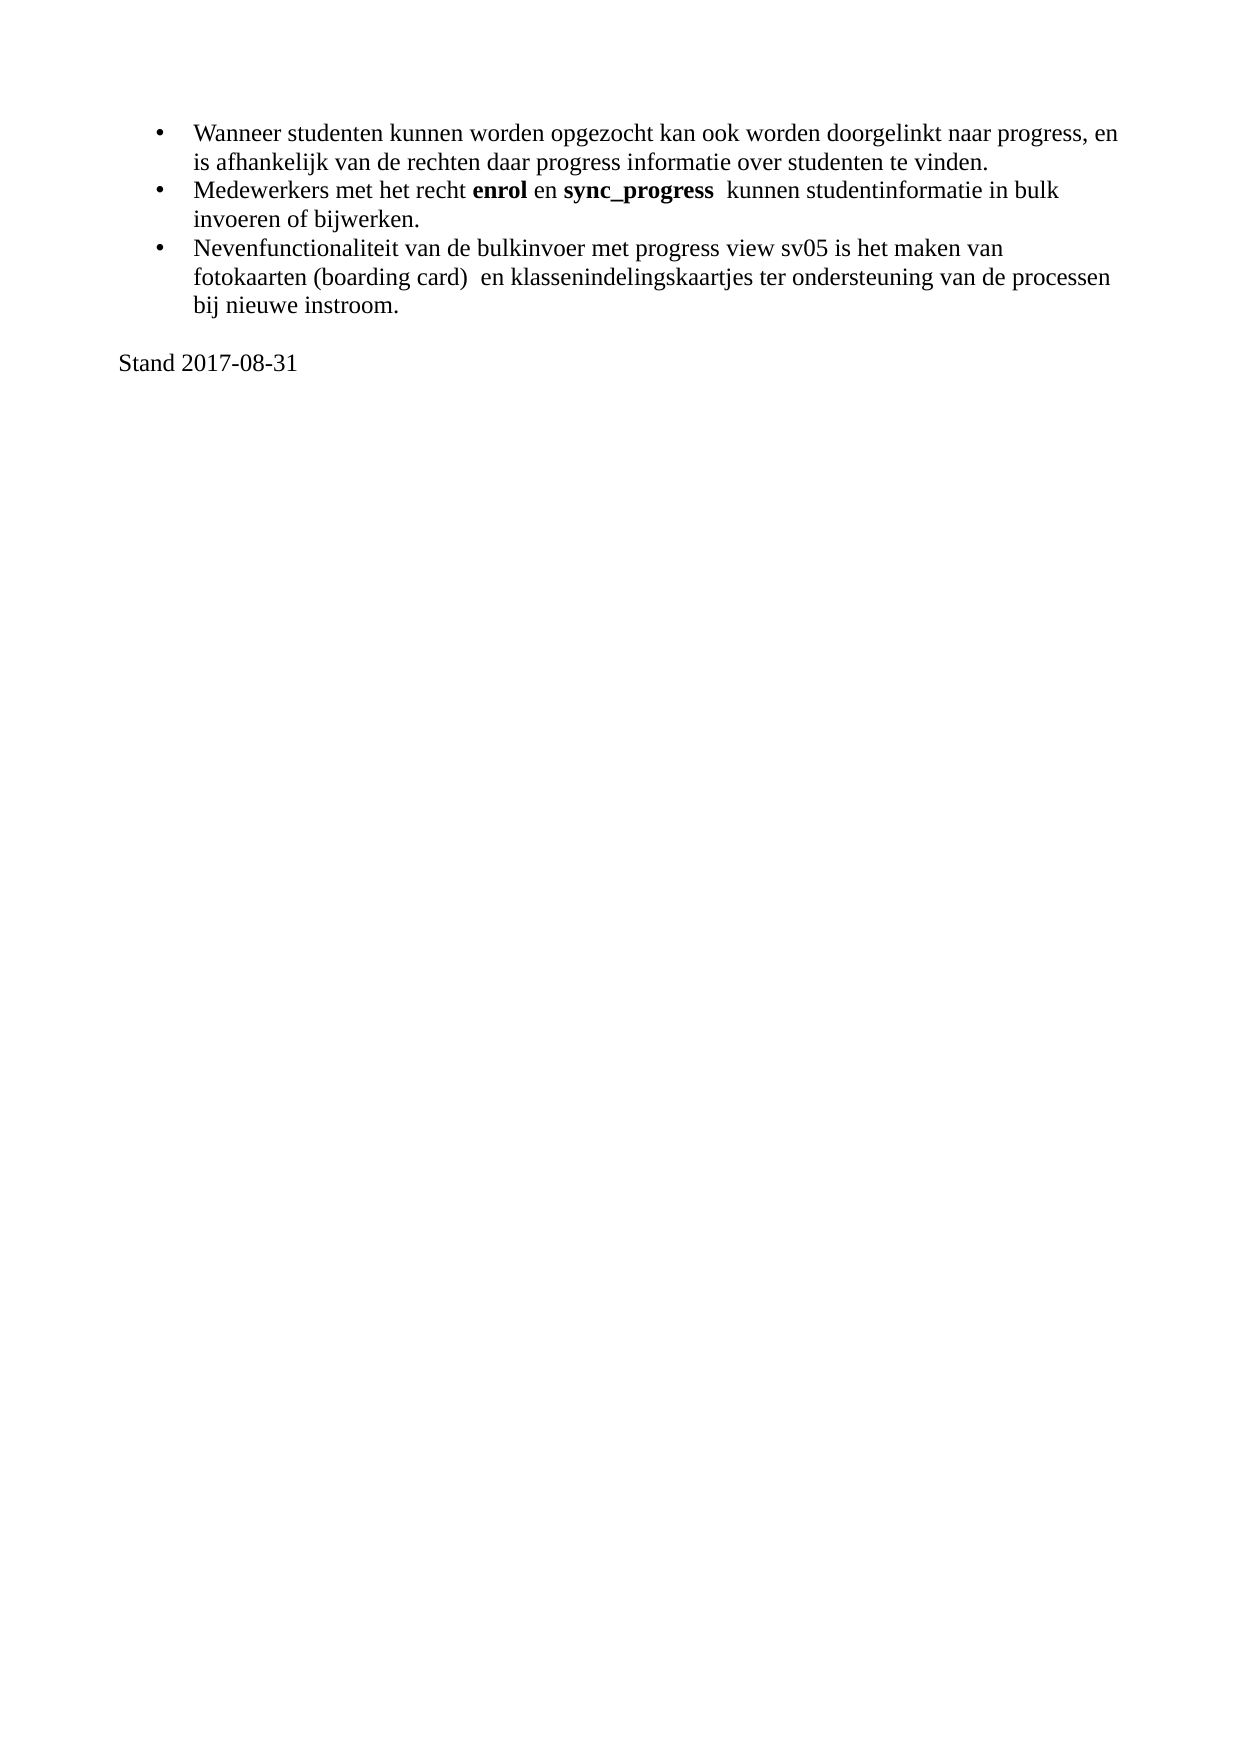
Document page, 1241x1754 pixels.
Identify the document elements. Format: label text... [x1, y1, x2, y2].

list Nevenfunctionaliteit van de bulkinvoer met progress view sv05 is het maken van fotokaarten (boarding card) en klassenindelingskaartjes ter ondersteuning van de processen bij nieuwe instroom. [156, 233, 1122, 319]
list Wanneer studenten kunnen worden opgezocht kan ook worden doorgelinkt naar progress, en is afhankelijk van de rechten daar progress informatie over studenten te vinden. [156, 118, 1122, 176]
list Medewerkers met het recht enrol en sync_progress kunnen studentinformatie in bulk invoeren of bijwerken. [156, 176, 1122, 233]
text Stand 2017-08-31 [118, 348, 1122, 377]
